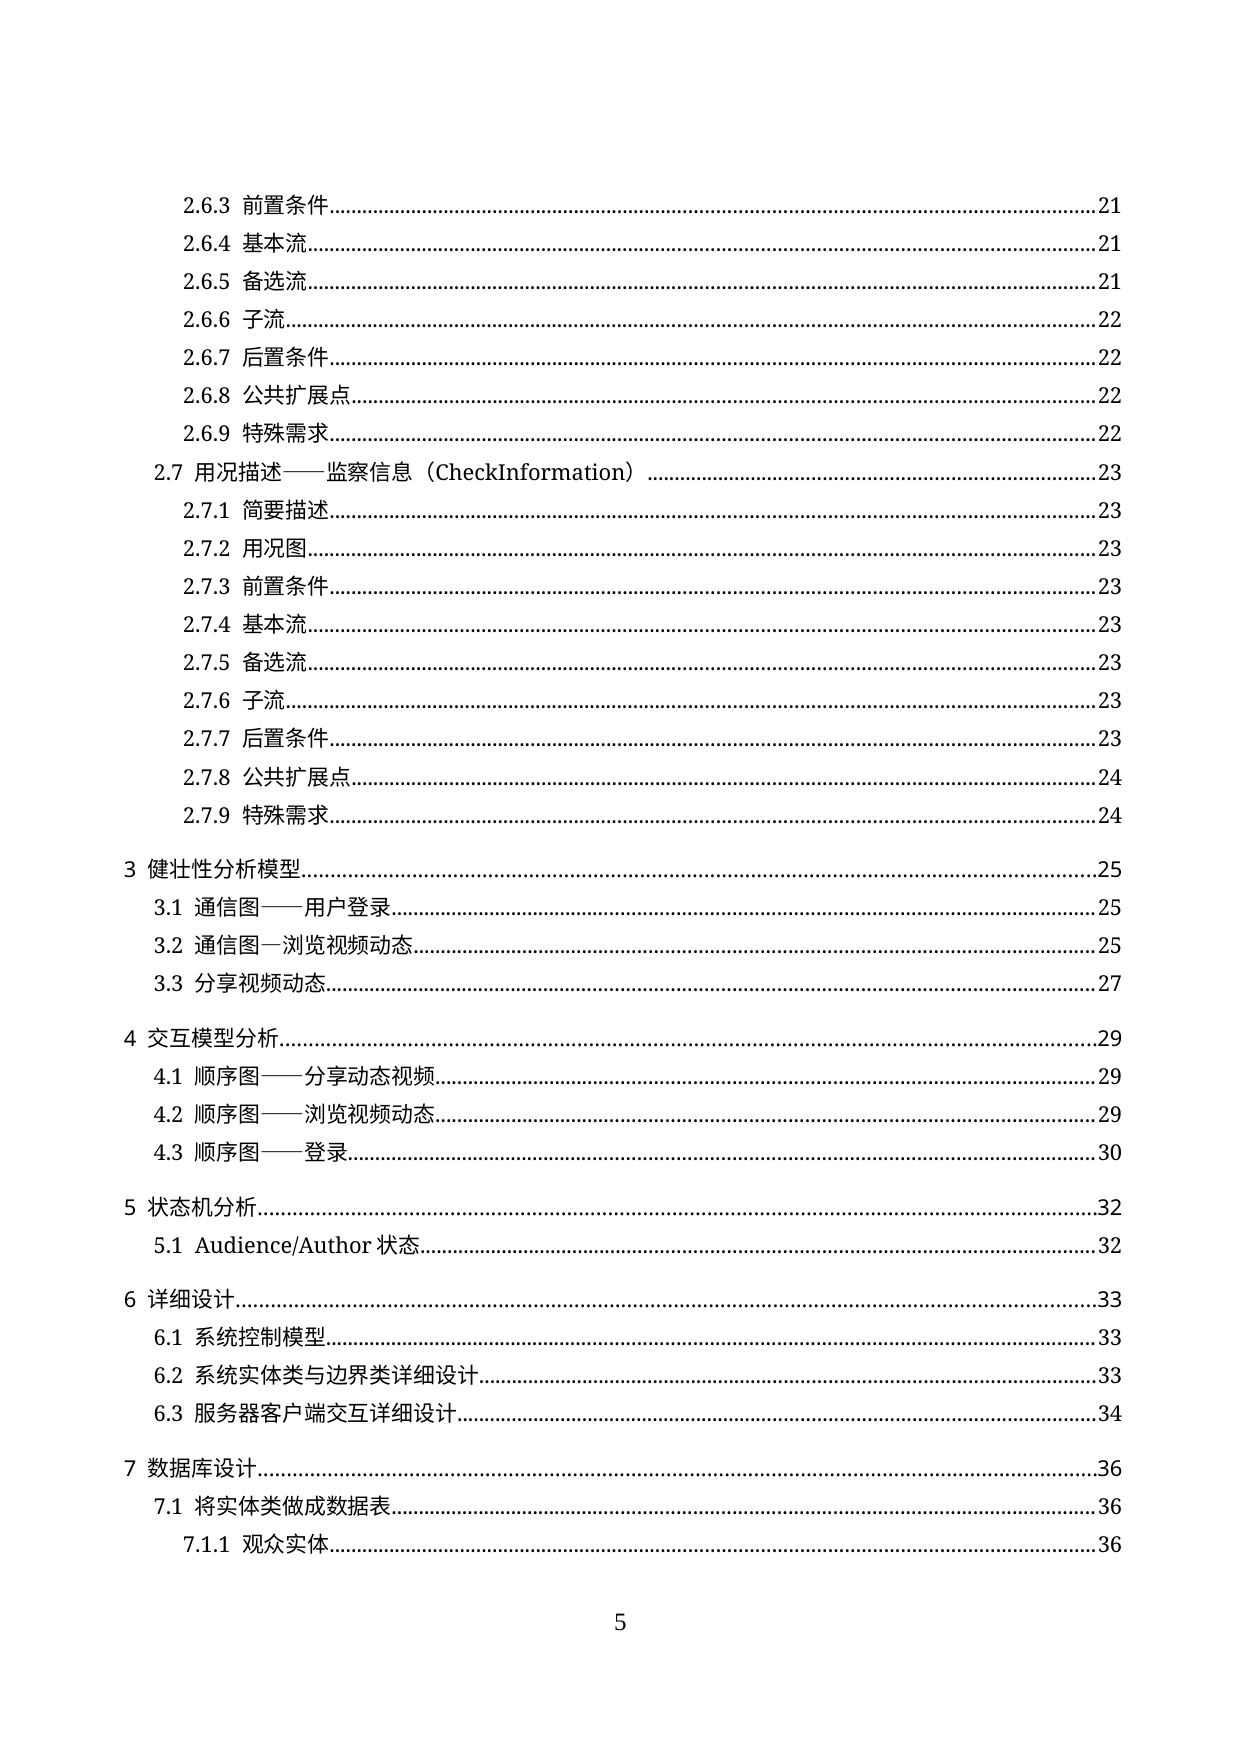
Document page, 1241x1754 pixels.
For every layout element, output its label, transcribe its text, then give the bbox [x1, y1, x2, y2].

text 2.6.6 子流 22 [177, 302, 1122, 334]
text 3 健壮性分析模型 25 [118, 852, 1122, 884]
text 2.6.4 基本流 21 [177, 226, 1122, 257]
text 3.1 通信图——用户登录 25 [148, 890, 1122, 922]
text 2.7.5 备选流 23 [177, 645, 1122, 677]
text 2.7 用况描述——监察信息（CheckInformation） 23 [148, 454, 1122, 486]
text 6.3 服务器客户端交互详细设计 34 [148, 1396, 1122, 1428]
text 3.2 通信图—浏览视频动态 25 [148, 928, 1122, 960]
text 2.7.7 后置条件 23 [177, 721, 1122, 753]
text 2.6.8 公共扩展点 22 [177, 378, 1122, 410]
text 7.1.1 观众实体 36 [177, 1527, 1122, 1559]
text 5.1 Audience/Author状态 32 [148, 1228, 1122, 1259]
text 2.7.6 子流 23 [177, 683, 1122, 715]
text 2.6.3 前置条件 21 [177, 188, 1122, 219]
text 4.3 顺序图——登录 30 [148, 1135, 1122, 1167]
text 6.1 系统控制模型 33 [148, 1320, 1122, 1352]
text 6.2 系统实体类与边界类详细设计 33 [148, 1358, 1122, 1390]
text 4.2 顺序图——浏览视频动态 29 [148, 1097, 1122, 1129]
text 2.7.3 前置条件 23 [177, 569, 1122, 601]
text 3.3 分享视频动态 27 [148, 966, 1122, 998]
text 2.7.1 简要描述 23 [177, 493, 1122, 524]
text 2.6.7 后置条件 22 [177, 340, 1122, 372]
text 2.7.4 基本流 23 [177, 607, 1122, 639]
text 2.7.2 用况图 23 [177, 531, 1122, 562]
text 2.7.8 公共扩展点 24 [177, 759, 1122, 791]
text 6 详细设计 33 [118, 1282, 1122, 1314]
text 4.1 顺序图——分享动态视频 29 [148, 1059, 1122, 1091]
text 5 状态机分析 32 [118, 1189, 1122, 1221]
text 7 数据库设计 36 [118, 1451, 1122, 1482]
text 7.1 将实体类做成数据表 36 [148, 1489, 1122, 1521]
text 2.7.9 特殊需求 24 [177, 798, 1122, 829]
text 2.6.5 备选流 21 [177, 264, 1122, 296]
text 4 交互模型分析 29 [118, 1021, 1122, 1052]
text 2.6.9 特殊需求 22 [177, 416, 1122, 448]
